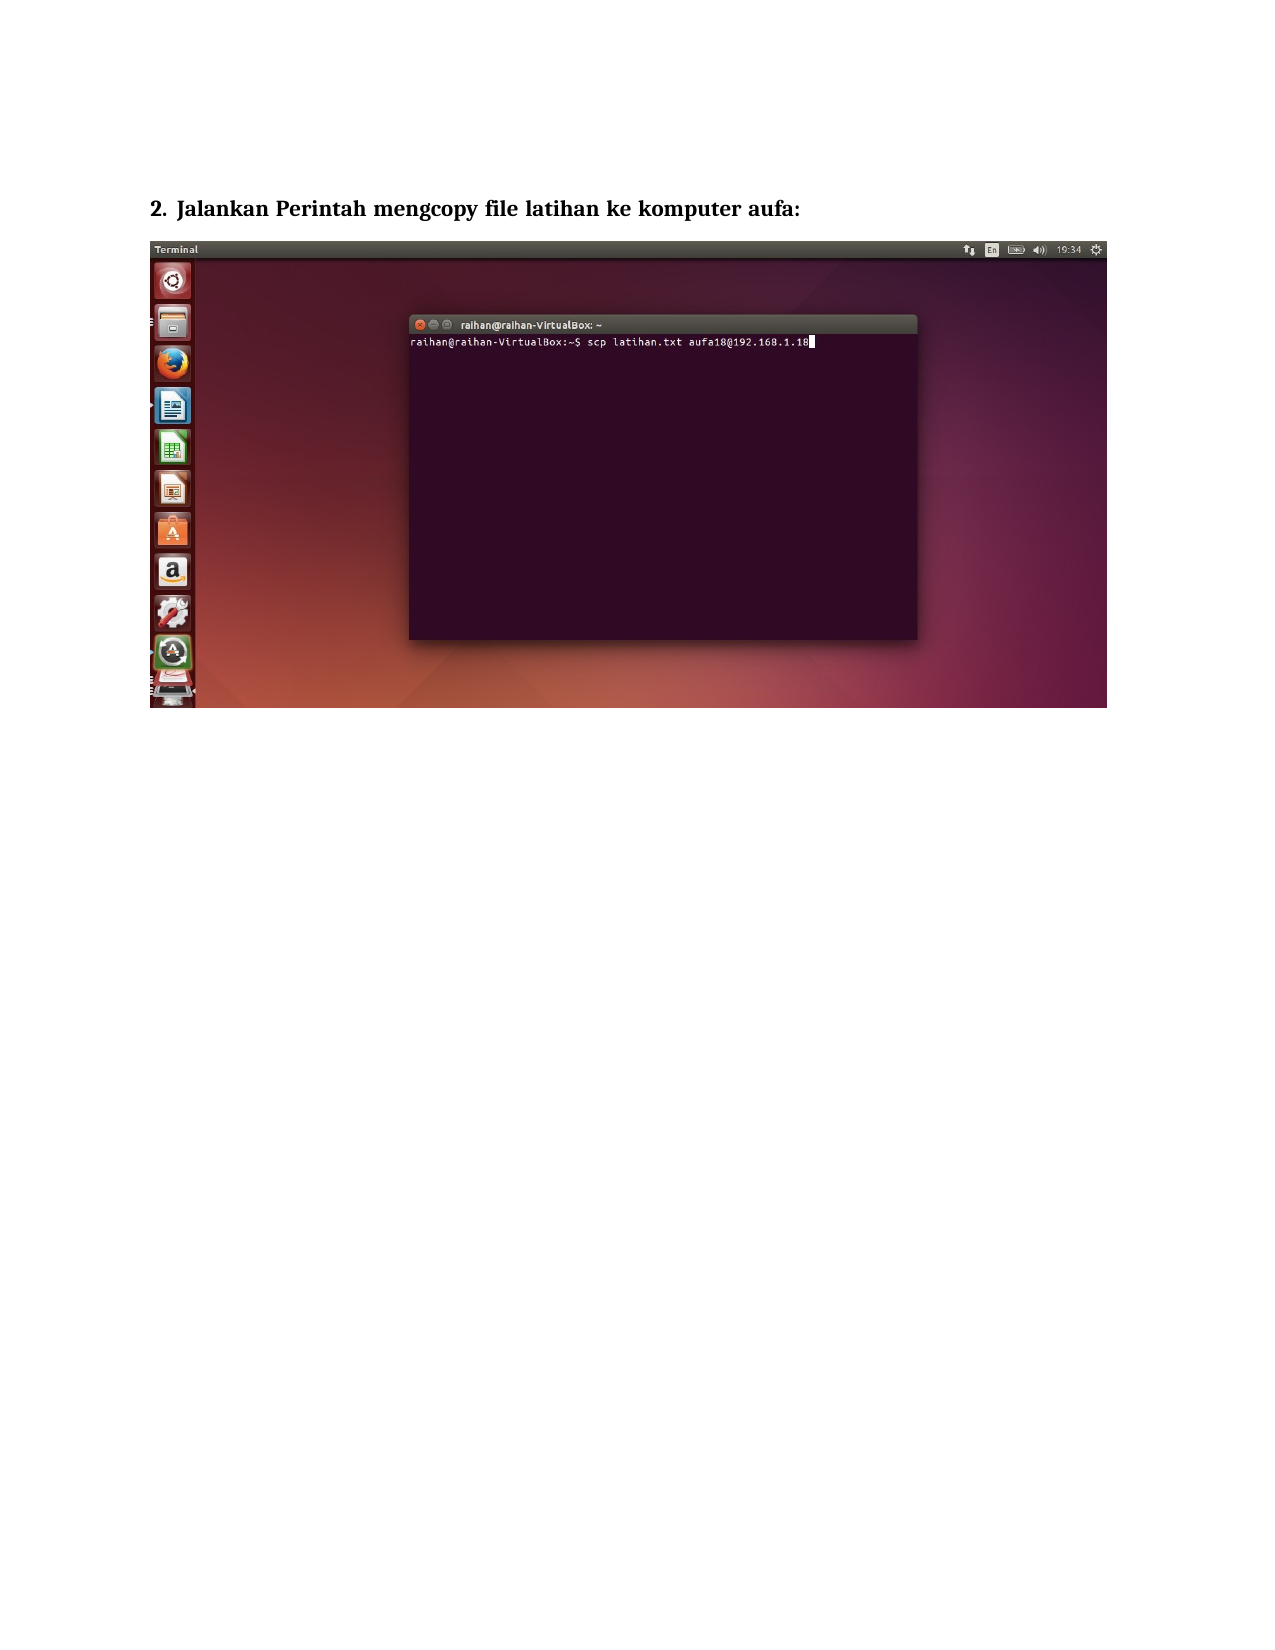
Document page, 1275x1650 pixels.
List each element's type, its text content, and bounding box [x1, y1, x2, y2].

list Jalankan Perintah mengcopy file latihan ke komputer aufa: [150, 196, 1135, 222]
picture [150, 241, 1107, 708]
